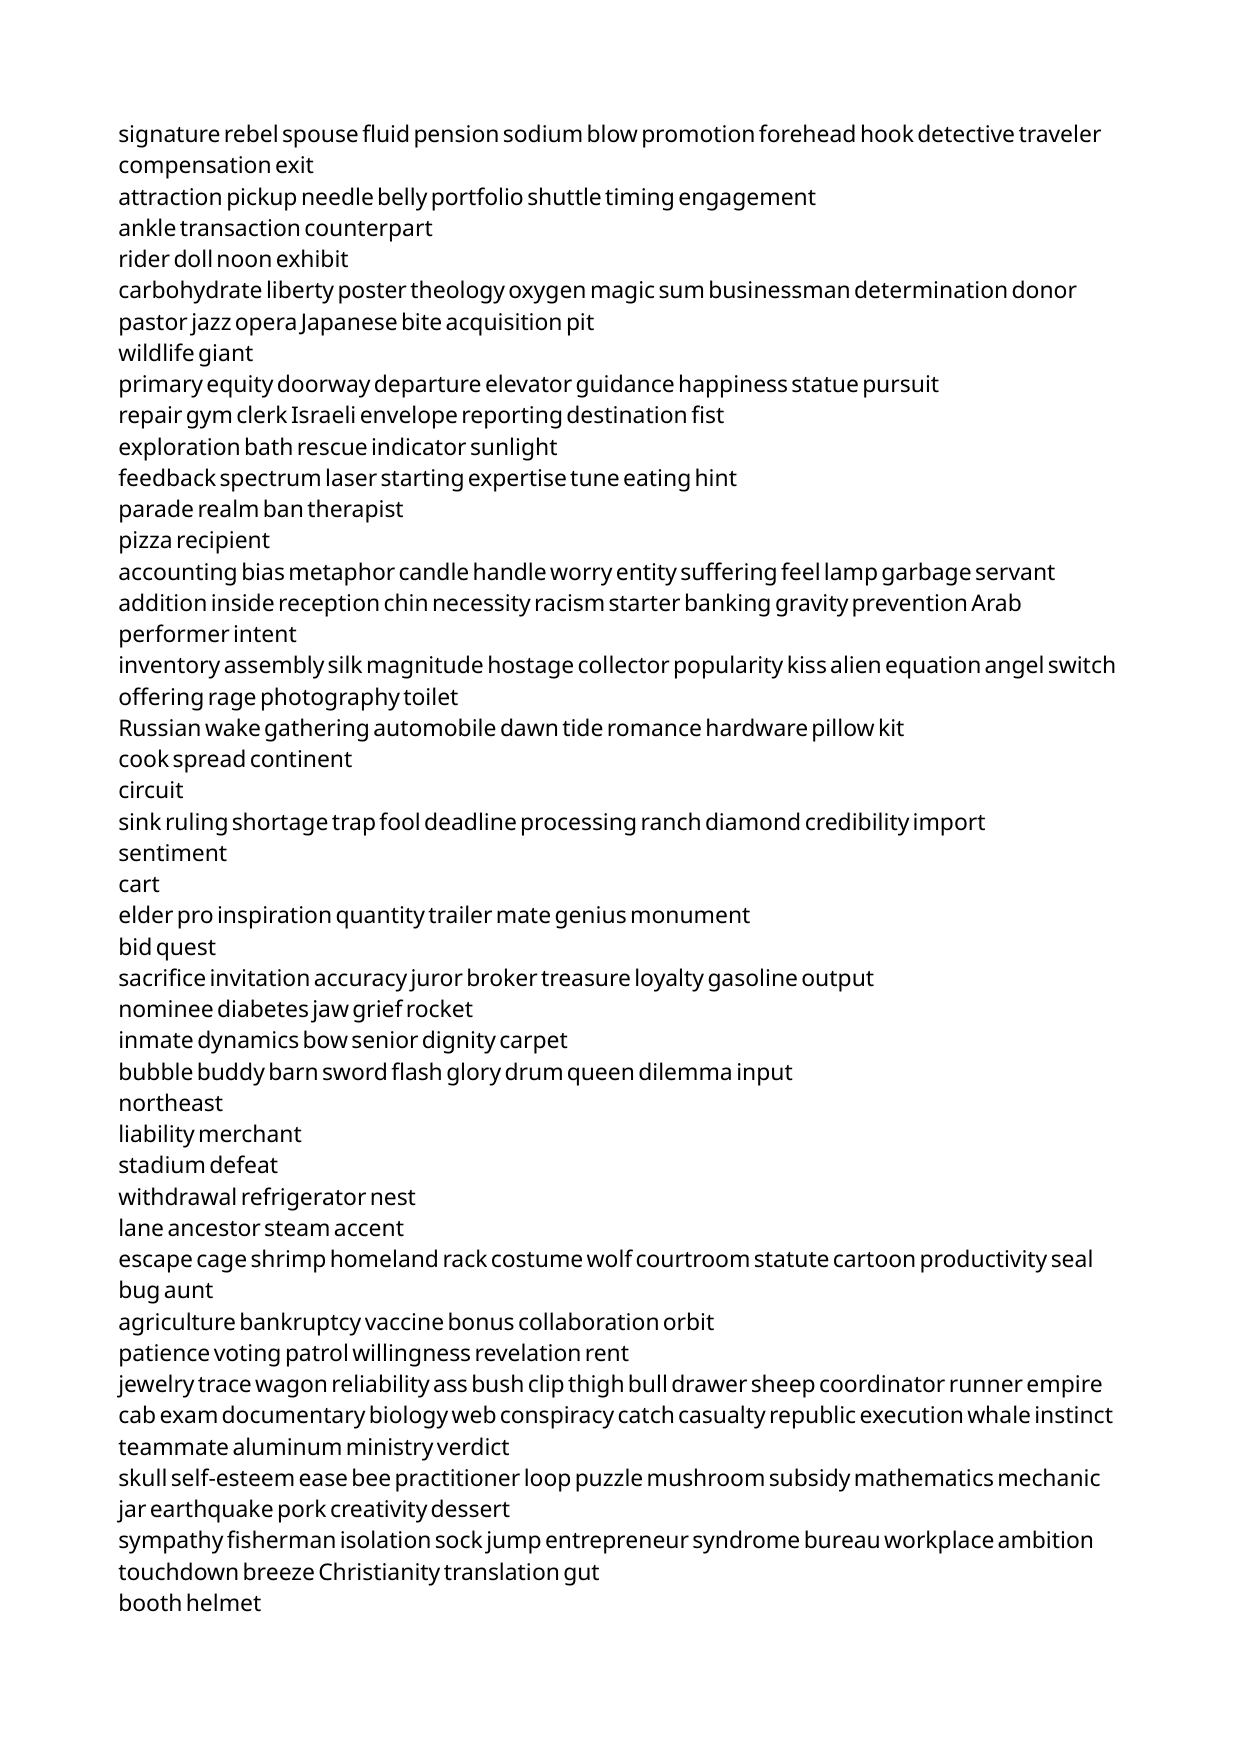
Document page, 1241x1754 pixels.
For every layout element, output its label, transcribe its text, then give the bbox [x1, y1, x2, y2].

text attraction pickup needle belly portfolio shuttle timing engagement [118, 181, 1122, 212]
text sentiment [118, 837, 1122, 868]
text agriculture bankruptcy vaccine bonus collaboration orbit [118, 1306, 1122, 1337]
text signature rebel spouse fluid pension sodium blow promotion forehead hook detective traveler compensation exit [118, 118, 1122, 181]
text northeast [118, 1087, 1122, 1118]
text sacrifice invitation accuracy juror broker treasure loyalty gasoline output [118, 962, 1122, 993]
text patience voting patrol willingness revelation rent [118, 1337, 1122, 1368]
text cook spread continent [118, 743, 1122, 774]
text bubble buddy barn sword flash glory drum queen dilemma input [118, 1056, 1122, 1087]
text skull self-esteem ease bee practitioner loop puzzle mushroom subsidy mathematics mechanic jar earthquake pork creativity dessert [118, 1462, 1122, 1524]
text inventory assembly silk magnitude hostage collector popularity kiss alien equation angel switch offering rage photography toilet [118, 649, 1122, 712]
text primary equity doorway departure elevator guidance happiness statue pursuit [118, 368, 1122, 399]
text Russian wake gathering automobile dawn tide romance hardware pillow kit [118, 712, 1122, 743]
text escape cage shrimp homeland rack costume wolf courtroom statute cartoon productivity seal bug aunt [118, 1243, 1122, 1306]
text wildlife giant [118, 337, 1122, 368]
text circuit [118, 774, 1122, 806]
text feedback spectrum laser starting expertise tune eating hint [118, 462, 1122, 493]
text teammate aluminum ministry verdict [118, 1431, 1122, 1462]
text rider doll noon exhibit [118, 243, 1122, 274]
text withdrawal refrigerator nest [118, 1181, 1122, 1212]
text sympathy fisherman isolation sock jump entrepreneur syndrome bureau workplace ambition touchdown breeze Christianity translation gut [118, 1524, 1122, 1587]
text carbohydrate liberty poster theology oxygen magic sum businessman determination donor pastor jazz opera Japanese bite acquisition pit [118, 274, 1122, 337]
text sink ruling shortage trap fool deadline processing ranch diamond credibility import [118, 806, 1122, 837]
text stadium defeat [118, 1149, 1122, 1181]
text liability merchant [118, 1118, 1122, 1149]
text ankle transaction counterpart [118, 212, 1122, 243]
text nominee diabetes jaw grief rocket [118, 993, 1122, 1024]
text parade realm ban therapist [118, 493, 1122, 524]
text pizza recipient [118, 524, 1122, 556]
text exploration bath rescue indicator sunlight [118, 431, 1122, 462]
text lane ancestor steam accent [118, 1212, 1122, 1243]
text cart [118, 868, 1122, 899]
text repair gym clerk Israeli envelope reporting destination fist [118, 399, 1122, 431]
text elder pro inspiration quantity trailer mate genius monument [118, 899, 1122, 931]
text accounting bias metaphor candle handle worry entity suffering feel lamp garbage servant [118, 556, 1122, 587]
text booth helmet [118, 1587, 1122, 1618]
text bid quest [118, 931, 1122, 962]
text jewelry trace wagon reliability ass bush clip thigh bull drawer sheep coordinator runner empire cab exam documentary biology web conspiracy catch casualty republic execution whale instinct [118, 1368, 1122, 1431]
text addition inside reception chin necessity racism starter banking gravity prevention Arab performer intent [118, 587, 1122, 649]
text inmate dynamics bow senior dignity carpet [118, 1024, 1122, 1056]
